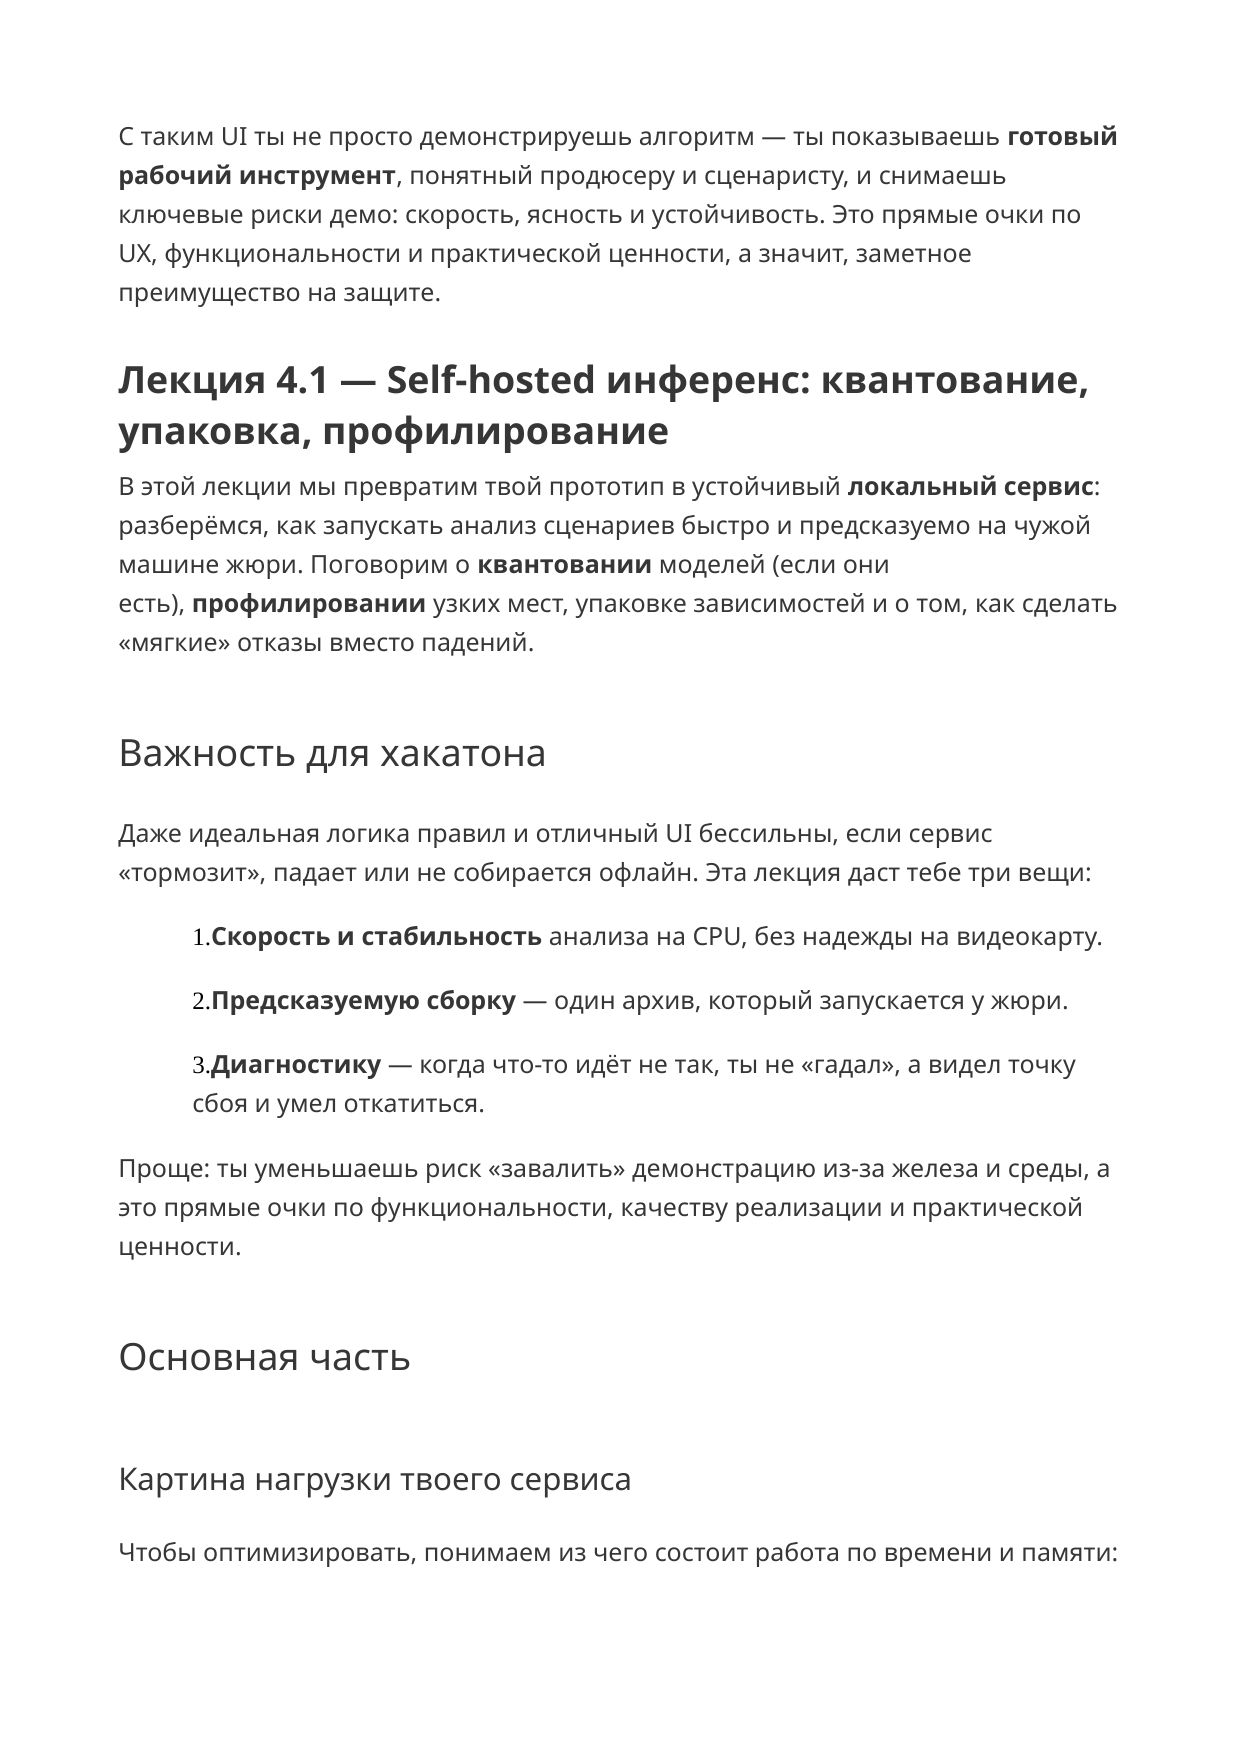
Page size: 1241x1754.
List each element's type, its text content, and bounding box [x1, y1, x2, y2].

list Скорость и стабильность анализа на CPU, без надежды на видеокарту. [118, 918, 1122, 953]
text В этой лекции мы превратим твой прототип в устойчивый локальный сервис: разберёмся, как запускать анализ сценариев быстро и предсказуемо на чужой машине жюри. Поговорим о квантовании моделей (если они есть), профилировании узких мест, упаковке зависимостей и о том, как сделать «мягкие» отказы вместо падений. [118, 468, 1122, 659]
list Диагностику — когда что-то идёт не так, ты не «гадал», а видел точку сбоя и умел откатиться. [118, 1047, 1122, 1120]
subtitle Картина нагрузки твоего сервиса [118, 1456, 1122, 1499]
text Чтобы оптимизировать, понимаем из чего состоит работа по времени и памяти: [118, 1535, 1122, 1569]
text Проще: ты уменьшаешь риск «завалить» демонстрацию из-за железа и среды, а это прямые очки по функциональности, качеству реализации и практической ценности. [118, 1150, 1122, 1263]
text Даже идеальная логика правил и отличный UI бессильны, если сервис «тормозит», падает или не собирается офлайн. Эта лекция даст тебе три вещи: [118, 815, 1122, 888]
list Предсказуемую сборку — один архив, который запускается у жюри. [118, 983, 1122, 1017]
text С таким UI ты не просто демонстрируешь алгоритм — ты показываешь готовый рабочий инструмент, понятный продюсеру и сценаристу, и снимаешь ключевые риски демо: скорость, ясность и устойчивость. Это прямые очки по UX, функциональности и практической ценности, а значит, заметное преимущество на защите. [118, 118, 1122, 309]
subtitle Важность для хакатона [118, 726, 1122, 777]
subtitle Лекция 4.1 — Self-hosted инференс: квантование, упаковка, профилирование [118, 353, 1122, 456]
subtitle Основная часть [118, 1330, 1122, 1381]
